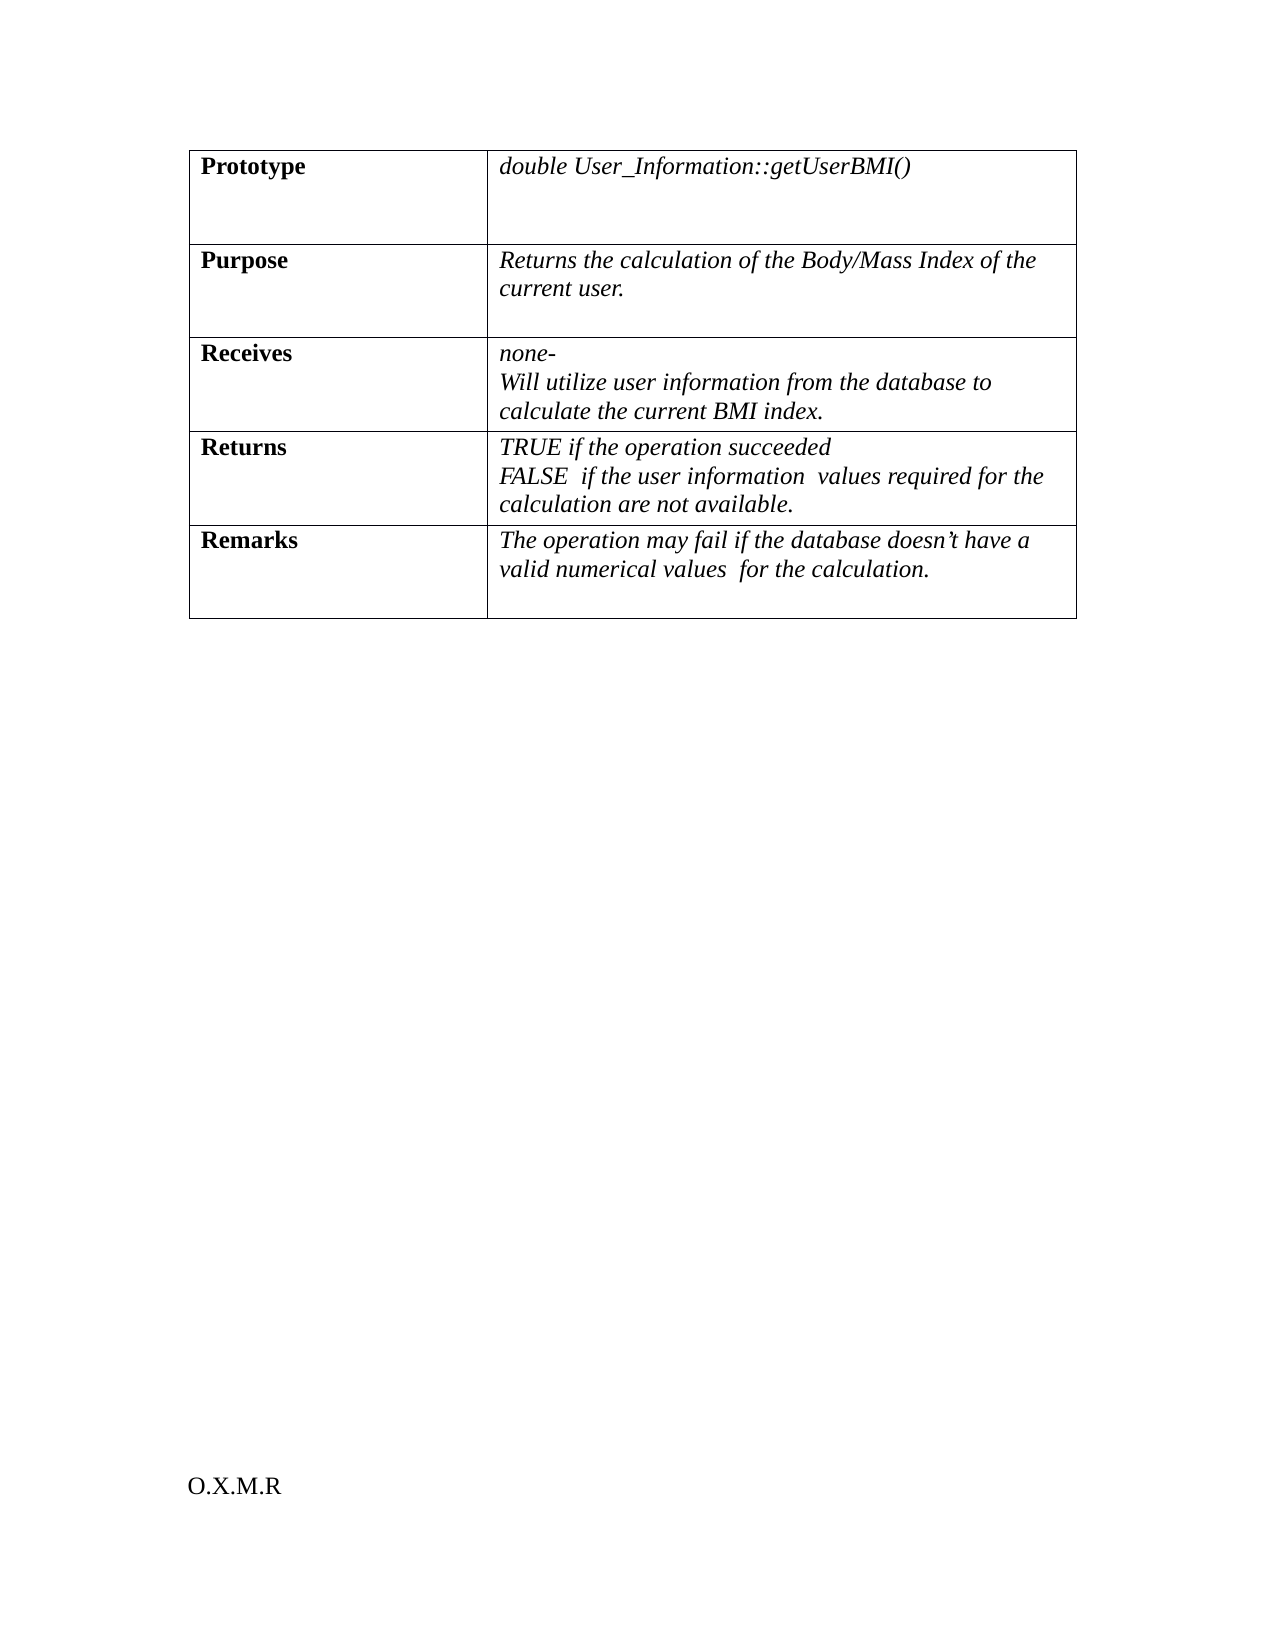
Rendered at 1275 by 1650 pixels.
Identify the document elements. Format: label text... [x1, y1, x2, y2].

table_cell none- Will utilize user information from the database to calculate the current BMI index. [488, 338, 1076, 431]
table_cell Remarks [190, 526, 487, 618]
table_cell Returns the calculation of the Body/Mass Index of the current user. [488, 245, 1076, 337]
table_cell Returns [190, 432, 487, 524]
table_cell The operation may fail if the database doesn’t have a valid numerical values for the calculation. [488, 526, 1076, 618]
table_cell TRUE if the operation succeeded FALSE if the user information values required for the calculation are not available. [488, 432, 1076, 524]
table_cell Receives [190, 338, 487, 431]
table_cell Purpose [190, 245, 487, 337]
table_header Prototype [190, 151, 487, 244]
table_header double User_Information::getUserBMI() [488, 151, 1076, 244]
